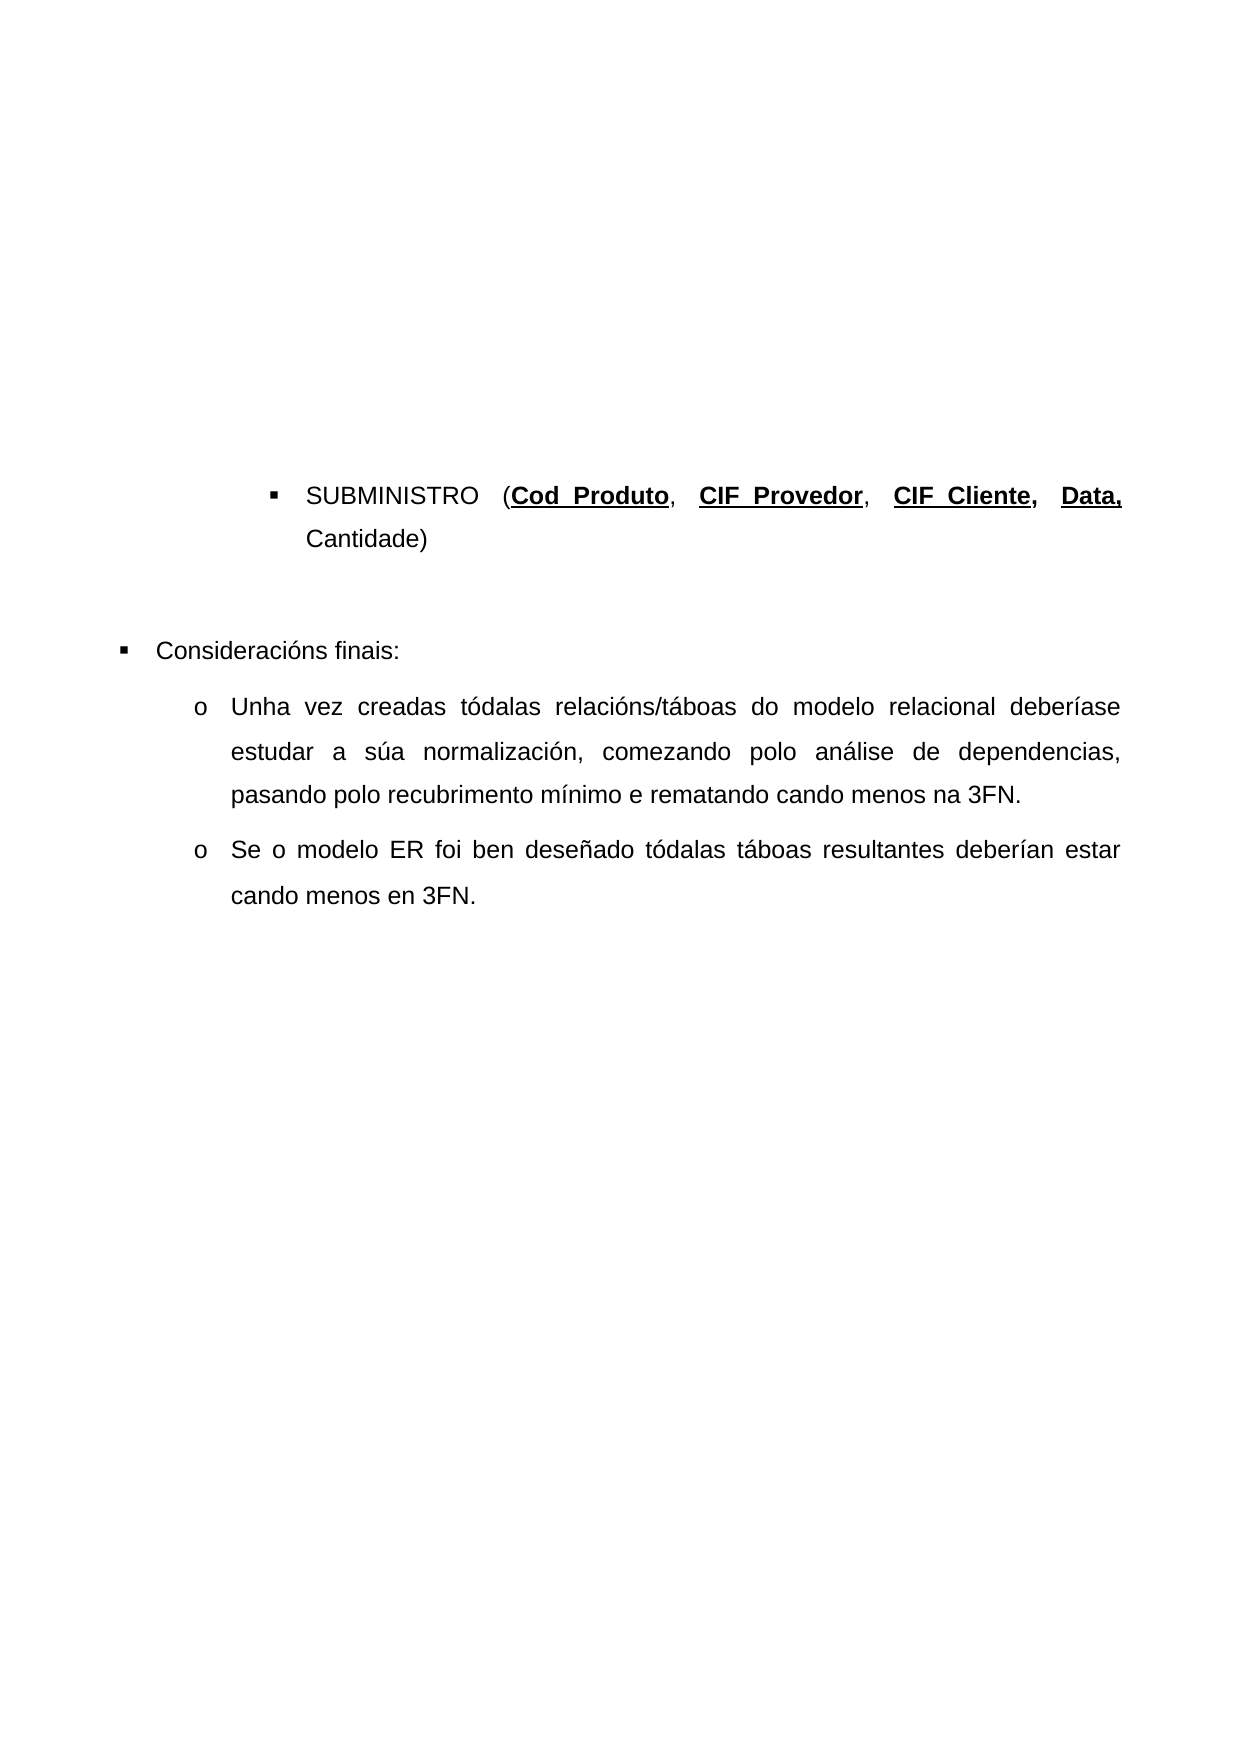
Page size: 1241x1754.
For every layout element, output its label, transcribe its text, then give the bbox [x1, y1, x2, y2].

list Se o modelo ER foi ben deseñado tódalas táboas resultantes deberían estar cando menos en 3FN. [193, 836, 1122, 909]
list Consideracións finais: [118, 636, 1122, 664]
list SUBMINISTRO (Cod_Produto, CIF_Provedor, CIF_Cliente, Data, Cantidade) [268, 481, 1122, 553]
list Unha vez creadas tódalas relacións/táboas do modelo relacional deberíase estudar a súa normalización, comezando polo análise de dependencias, pasando polo recubrimento mínimo e rematando cando menos na 3FN. [193, 691, 1122, 809]
